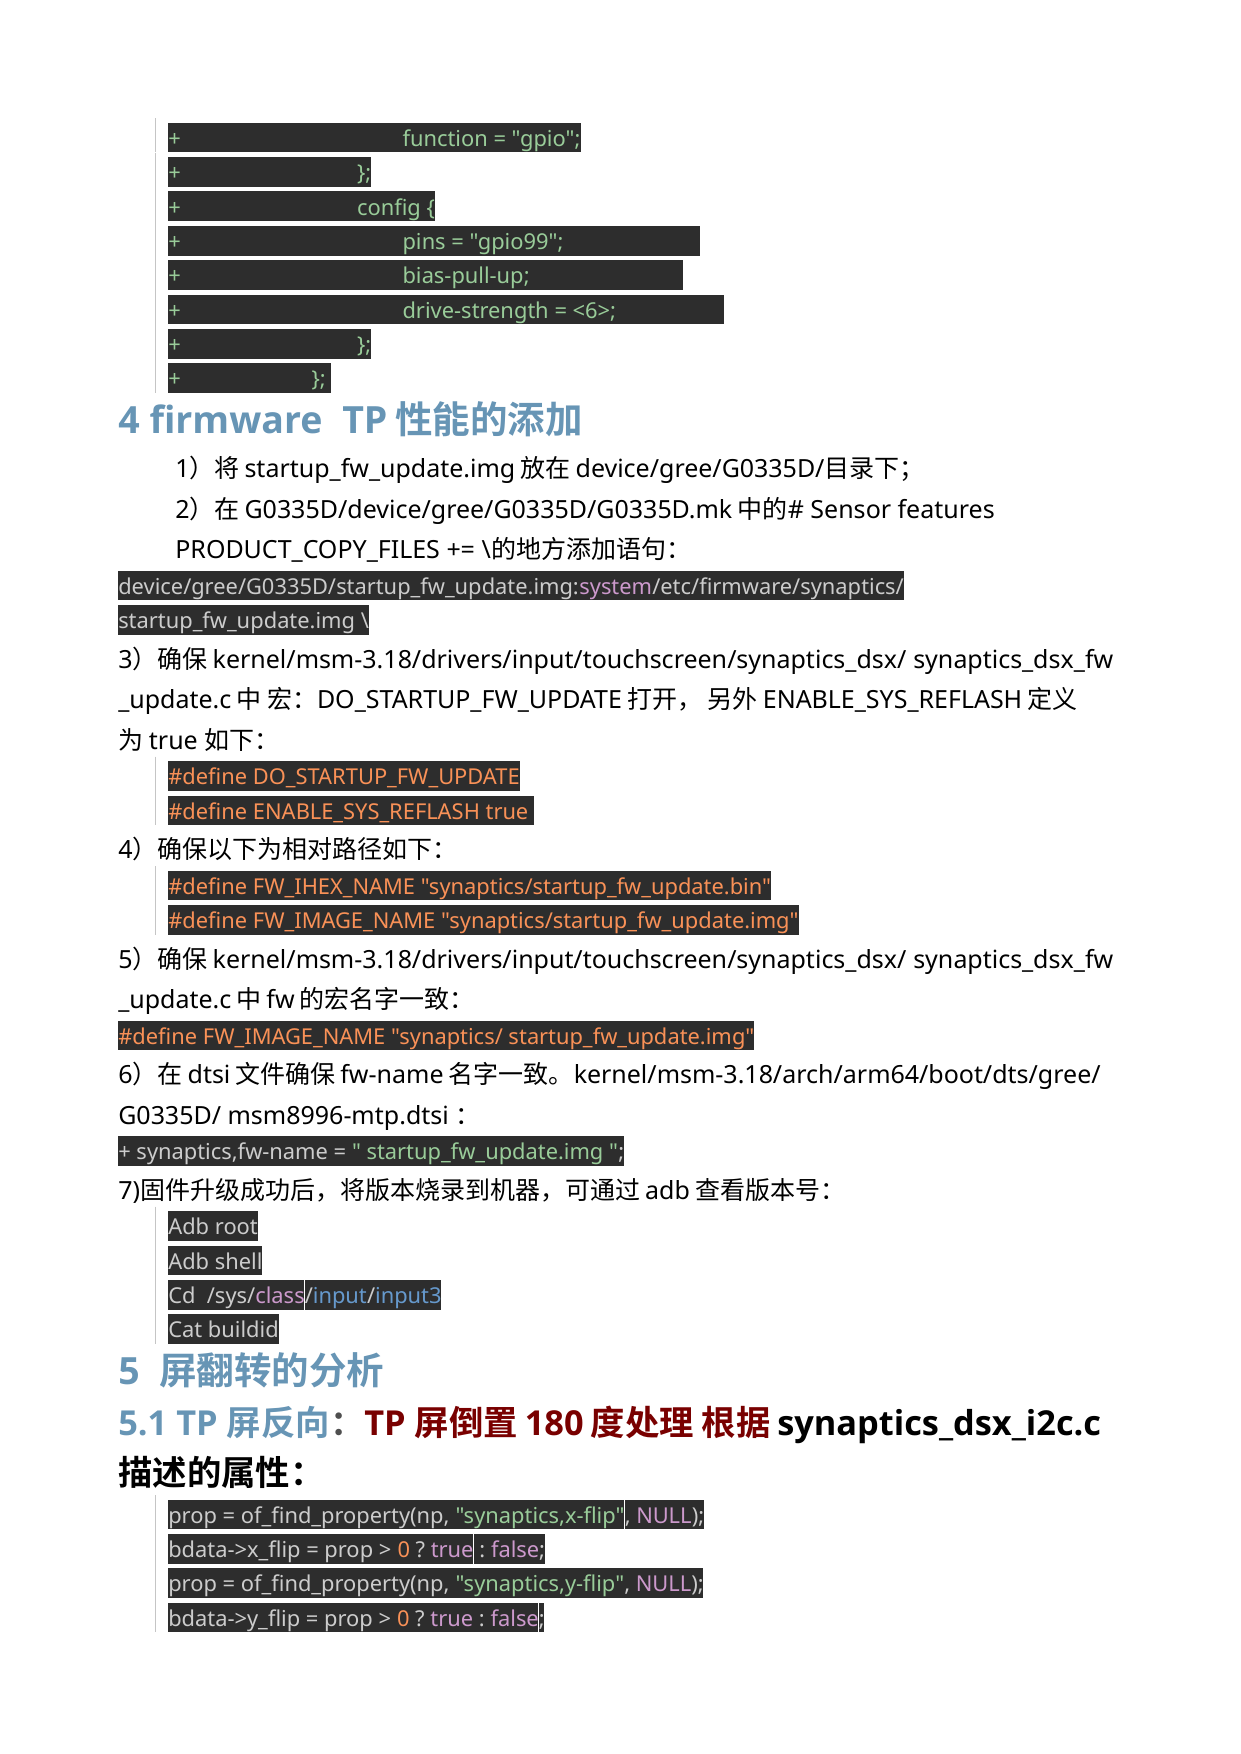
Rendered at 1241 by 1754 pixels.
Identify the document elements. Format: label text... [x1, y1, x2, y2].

text prop = of_find_property(np, "synaptics,y-flip", NULL); [156, 1564, 1122, 1598]
text [118, 256, 155, 290]
text [118, 1598, 155, 1632]
text 3）确保kernel/msm-3.18/drivers/input/touchscreen/synaptics_dsx/ synaptics_dsx_fw_update.c中 宏：DO_STARTUP_FW_UPDATE打开， 另外ENABLE_SYS_REFLASH定义为 true 如下： [118, 635, 1122, 757]
text 1）将startup_fw_update.img放在device/gree/G0335D/目录下； [175, 444, 1122, 485]
text 2）在G0335D/device/gree/G0335D/G0335D.mk中的# Sensor features [175, 485, 1122, 525]
subtitle 4 firmware TP性能的添加 [118, 393, 1122, 444]
text #define FW_IMAGE_NAME "synaptics/startup_fw_update.img" [156, 900, 1122, 935]
text + synaptics,fw-name = " startup_fw_update.img "; [118, 1132, 1122, 1166]
text [118, 1241, 155, 1275]
text [118, 900, 155, 935]
text [118, 1529, 155, 1564]
text + bias-pull-up; [156, 256, 1122, 290]
subtitle 5 屏翻转的分析 [118, 1344, 1122, 1395]
text [118, 1310, 155, 1344]
text + }; [156, 359, 1122, 393]
text [118, 1564, 155, 1598]
text [118, 290, 155, 324]
text PRODUCT_COPY_FILES += \的地方添加语句： [175, 525, 1122, 566]
text bdata->y_flip = prop > 0 ? true : false; [156, 1598, 1122, 1632]
text prop = of_find_property(np, "synaptics,x-flip", NULL); [156, 1495, 1122, 1529]
text + function = "gpio"; [156, 118, 1122, 152]
text Cat buildid [156, 1310, 1122, 1344]
subtitle 5.1 TP 屏反向：TP 屏倒置180度处理 根据synaptics_dsx_i2c.c描述的属性： [118, 1395, 1122, 1495]
text + drive-strength = <6>; [156, 290, 1122, 324]
text device/gree/G0335D/startup_fw_update.img:system/etc/firmware/synaptics/startup_fw_update.img \ [118, 566, 1122, 635]
text #define DO_STARTUP_FW_UPDATE [156, 757, 1122, 791]
text 4）确保以下为相对路径如下： [118, 825, 1122, 866]
text + pins = "gpio99"; [156, 221, 1122, 256]
text [118, 359, 155, 393]
text [118, 1495, 155, 1529]
text Adb shell [156, 1241, 1122, 1275]
text [118, 1275, 155, 1310]
text #define ENABLE_SYS_REFLASH true [156, 791, 1122, 825]
text Cd /sys/class/input/input3 [156, 1275, 1122, 1310]
text 7)固件升级成功后，将版本烧录到机器，可通过adb查看版本号： [118, 1166, 1122, 1207]
text [118, 324, 155, 359]
text + config { [156, 187, 1122, 221]
text [118, 791, 155, 825]
text 6）在dtsi文件确保fw-name名字一致。kernel/msm-3.18/arch/arm64/boot/dts/gree/G0335D/ msm8996-mtp.dtsi ： [118, 1050, 1122, 1132]
text Adb root [156, 1207, 1122, 1241]
text [118, 757, 155, 791]
text bdata->x_flip = prop > 0 ? true : false; [156, 1529, 1122, 1564]
text #define FW_IHEX_NAME "synaptics/startup_fw_update.bin" [156, 866, 1122, 900]
text + }; [156, 152, 1122, 187]
text [118, 118, 155, 152]
text [118, 1207, 155, 1241]
text + }; [156, 324, 1122, 359]
text 5）确保kernel/msm-3.18/drivers/input/touchscreen/synaptics_dsx/ synaptics_dsx_fw_update.c中fw的宏名字一致： [118, 935, 1122, 1016]
text [118, 221, 155, 256]
text #define FW_IMAGE_NAME "synaptics/ startup_fw_update.img" [118, 1016, 1122, 1050]
text [118, 866, 155, 900]
text [118, 187, 155, 221]
text [118, 152, 155, 187]
